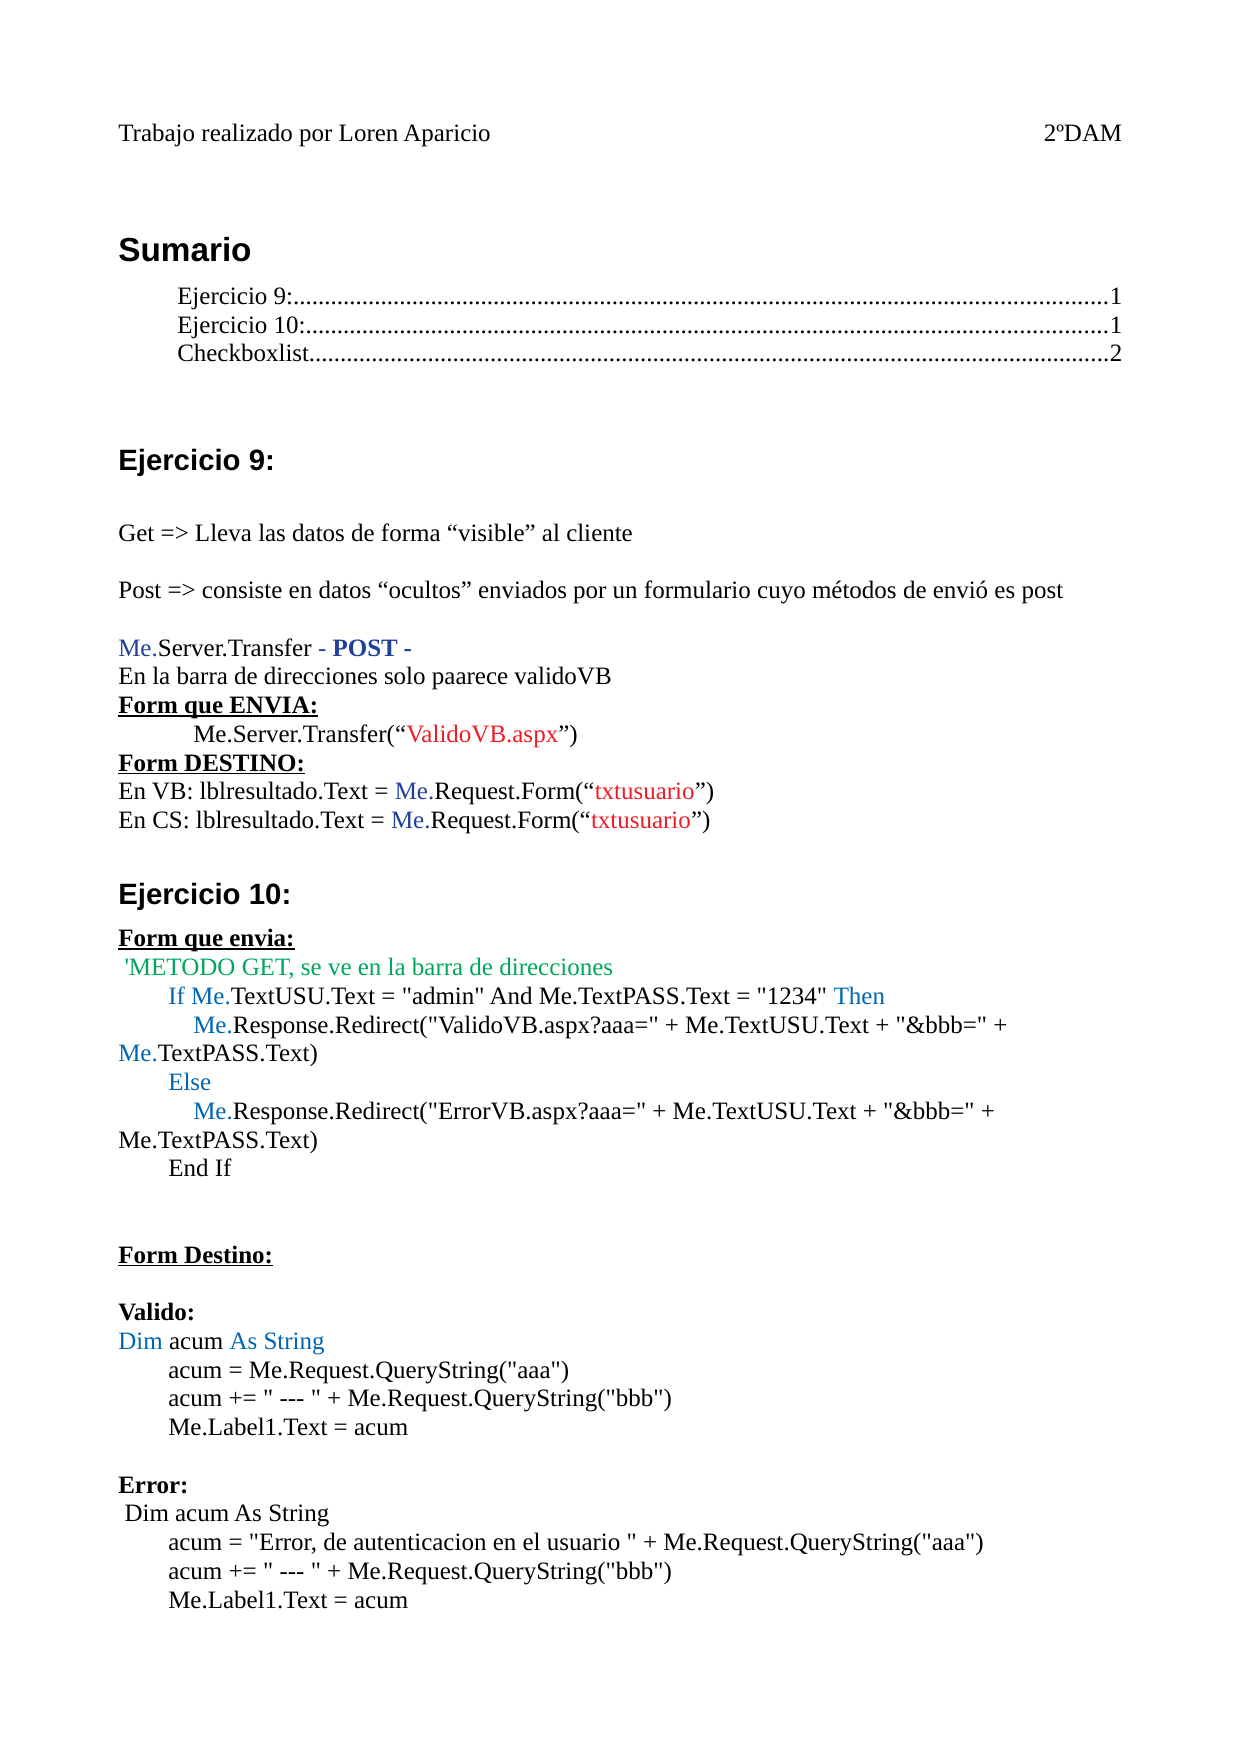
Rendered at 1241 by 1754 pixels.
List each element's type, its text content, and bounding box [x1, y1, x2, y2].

text Post => consiste en datos “ocultos” enviados por un formulario cuyo métodos de envió es post [118, 575, 1122, 604]
text acum = "Error, de autenticacion en el usuario " + Me.Request.QueryString("aaa") [118, 1527, 1122, 1556]
text En CS: lblresultado.Text = Me.Request.Form(“txtusuario”) [118, 805, 1122, 834]
text Dim acum As String [118, 1498, 1122, 1527]
subtitle Sumario [118, 230, 1122, 268]
text En VB: lblresultado.Text = Me.Request.Form(“txtusuario”) [118, 776, 1122, 805]
text Form que envia: [118, 923, 1122, 952]
text Dim acum As String [118, 1326, 1122, 1355]
text acum += " --- " + Me.Request.QueryString("bbb") [118, 1383, 1122, 1412]
text Error: [118, 1470, 1122, 1498]
text Checkboxlist 2 [177, 338, 1122, 367]
text Me.Server.Transfer - POST - [118, 633, 1122, 661]
text Form Destino: [118, 1240, 1122, 1268]
subtitle Ejercicio 10: [118, 877, 1122, 911]
text Form DESTINO: [118, 748, 1122, 776]
text Me.Server.Transfer(“ValidoVB.aspx”) [118, 719, 1122, 748]
text Valido: [118, 1297, 1122, 1326]
text 'METODO GET, se ve en la barra de direcciones [118, 952, 1122, 981]
text Me.Response.Redirect("ValidoVB.aspx?aaa=" + Me.TextUSU.Text + "&bbb=" + Me.TextPASS.Text) [118, 1010, 1122, 1067]
text acum = Me.Request.QueryString("aaa") [118, 1355, 1122, 1383]
text Me.Label1.Text = acum [118, 1585, 1122, 1613]
text Else [118, 1067, 1122, 1096]
text acum += " --- " + Me.Request.QueryString("bbb") [118, 1556, 1122, 1585]
text Me.Label1.Text = acum [118, 1412, 1122, 1441]
text Ejercicio 10: 1 [177, 310, 1122, 338]
text End If [118, 1153, 1122, 1182]
subtitle Ejercicio 9: [118, 443, 1122, 476]
text En la barra de direcciones solo paarece validoVB [118, 661, 1122, 690]
text Get => Lleva las datos de forma “visible” al cliente [118, 518, 1122, 546]
text If Me.TextUSU.Text = "admin" And Me.TextPASS.Text = "1234" Then [118, 981, 1122, 1010]
text Ejercicio 9: 1 [177, 281, 1122, 310]
text Me.Response.Redirect("ErrorVB.aspx?aaa=" + Me.TextUSU.Text + "&bbb=" + Me.TextPASS.Text) [118, 1096, 1122, 1153]
text Form que ENVIA: [118, 690, 1122, 719]
